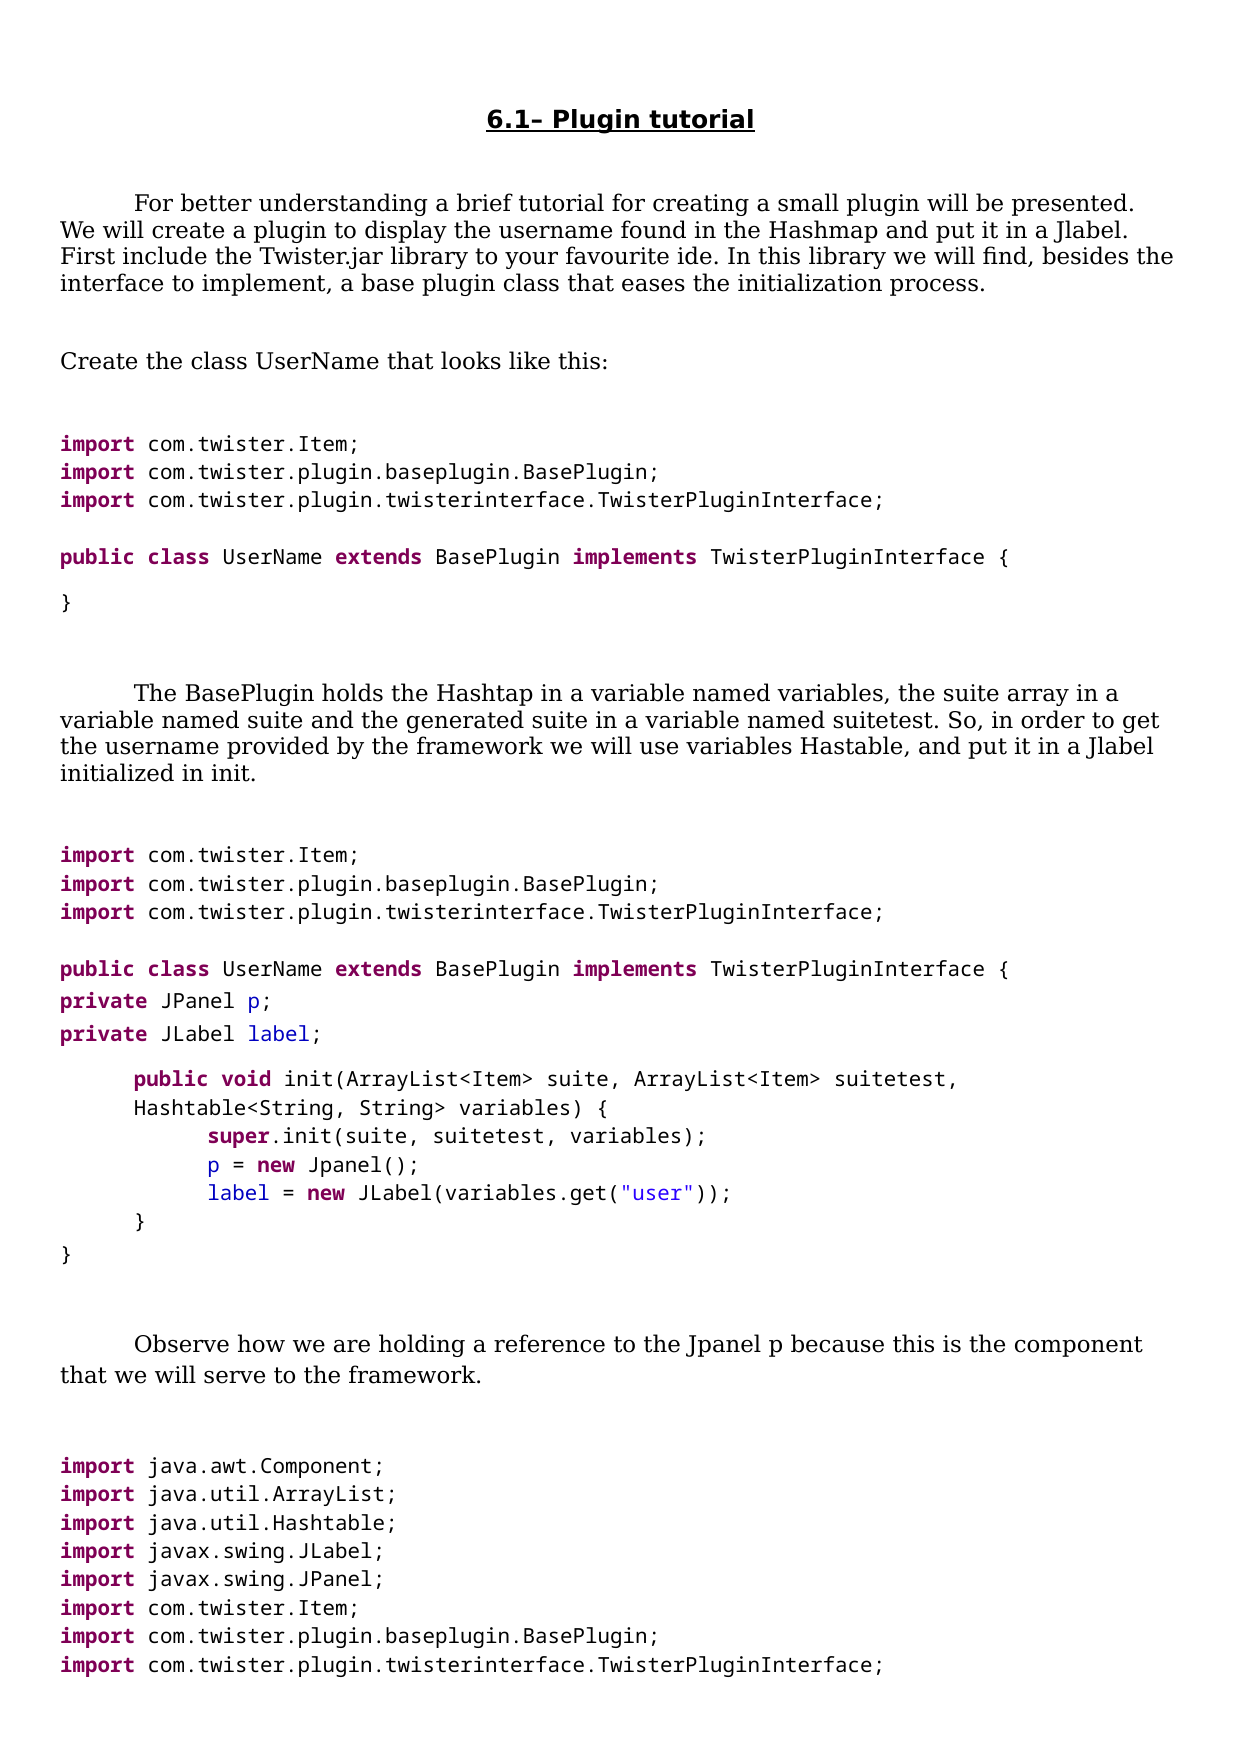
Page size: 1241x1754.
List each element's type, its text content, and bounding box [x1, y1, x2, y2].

text import com.twister.Item; [60, 1593, 1181, 1621]
text import com.twister.Item; [60, 429, 1181, 457]
text import com.twister.plugin.twisterinterface.TwisterPluginInterface; [60, 1650, 1181, 1678]
text The BasePlugin holds the Hashtap in a variable named variables, the suite array in a variable named suite and the generated suite in a variable named suitetest. So, in order to get the username provided by the framework we will use variables Hastable, and put it in a Jlabel initialized in init. [60, 678, 1181, 787]
text import com.twister.Item; [60, 840, 1181, 869]
text import com.twister.plugin.twisterinterface.TwisterPluginInterface; [60, 897, 1181, 926]
text import java.util.Hashtable; [60, 1508, 1181, 1536]
text label = new JLabel(variables.get("user")); [60, 1178, 1181, 1207]
text import java.awt.Component; [60, 1451, 1181, 1479]
text import com.twister.plugin.twisterinterface.TwisterPluginInterface; [60, 486, 1181, 514]
text Observe how we are holding a reference to the Jpanel p because this is the component that we will serve to the framework. [60, 1329, 1181, 1389]
text } } [60, 1207, 1181, 1268]
text import com.twister.plugin.baseplugin.BasePlugin; [60, 1621, 1181, 1650]
text import javax.swing.JLabel; [60, 1536, 1181, 1564]
text import java.util.ArrayList; [60, 1479, 1181, 1508]
text public void init(ArrayList<Item> suite, ArrayList<Item> suitetest, [60, 1064, 1181, 1093]
text Hashtable<String, String> variables) { [60, 1093, 1181, 1121]
text import javax.swing.JPanel; [60, 1564, 1181, 1593]
list 6.1– Plugin tutorial [60, 105, 1181, 134]
text public class UserName extends BasePlugin implements TwisterPluginInterface { [60, 542, 1181, 571]
text import com.twister.plugin.baseplugin.BasePlugin; [60, 869, 1181, 897]
text } [60, 587, 1181, 616]
text import com.twister.plugin.baseplugin.BasePlugin; [60, 457, 1181, 486]
text super.init(suite, suitetest, variables); [60, 1121, 1181, 1150]
text p = new Jpanel(); [60, 1150, 1181, 1178]
text public class UserName extends BasePlugin implements TwisterPluginInterface { private JPanel p; private JLabel label; [60, 954, 1181, 1048]
text Create the class UserName that looks like this: [60, 348, 1181, 375]
text For better understanding a brief tutorial for creating a small plugin will be presented. We will create a plugin to display the username found in the Hashmap and put it in a Jlabel. First include the Twister.jar library to your favourite ide. In this library we will find, besides the interface to implement, a base plugin class that eases the initialization process. [60, 190, 1181, 297]
